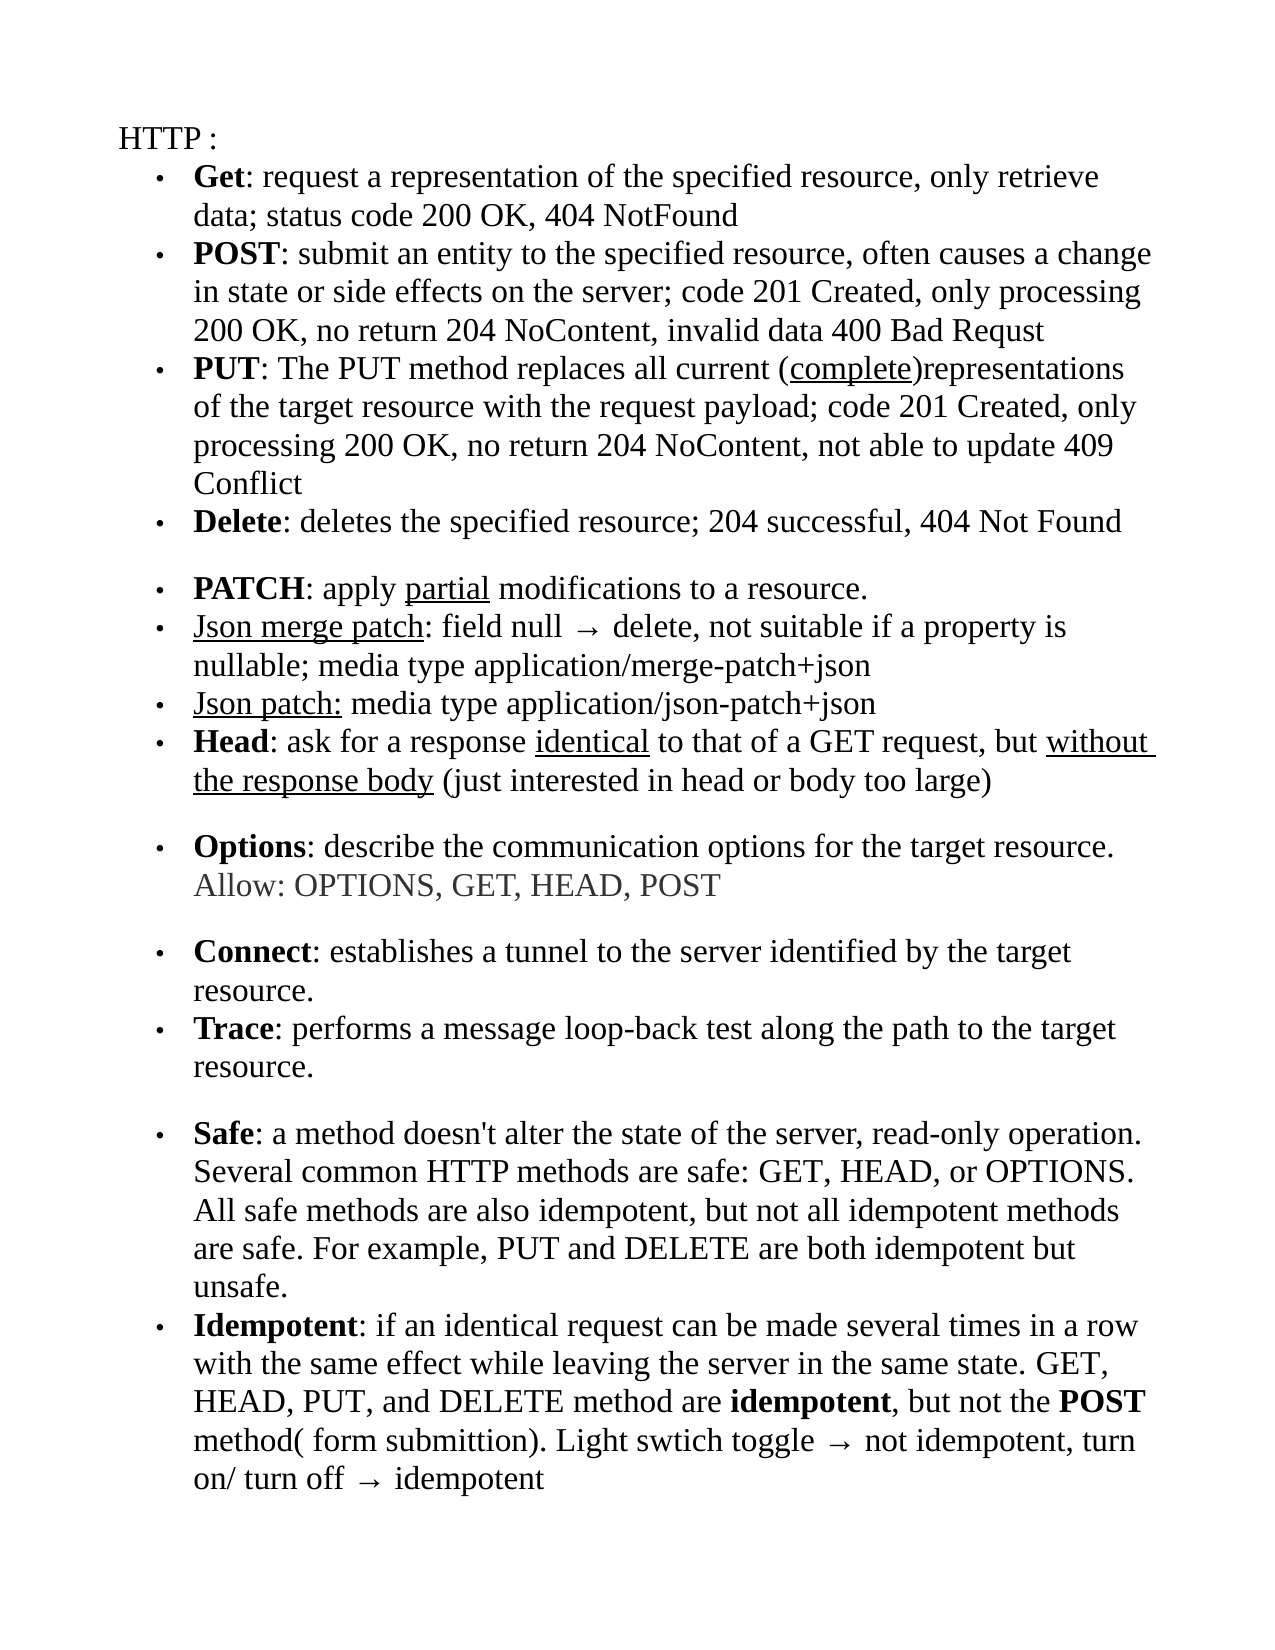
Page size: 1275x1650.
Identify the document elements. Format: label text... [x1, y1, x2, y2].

list Head: ask for a response identical to that of a GET request, but without the response body (just interested in head or body too large) [156, 721, 1157, 798]
list Json patch: media type application/json-patch+json [156, 683, 1157, 721]
list Trace: performs a message loop-back test along the path to the target resource. [156, 1008, 1157, 1085]
list POST: submit an entity to the specified resource, often causes a change in state or side effects on the server; code 201 Created, only processing 200 OK, no return 204 NoContent, invalid data 400 Bad Requst [156, 233, 1157, 348]
list PATCH: apply partial modifications to a resource. [156, 568, 1157, 606]
list Delete: deletes the specified resource; 204 successful, 404 Not Found [156, 501, 1157, 540]
text HTTP : [118, 118, 1157, 156]
list PUT: The PUT method replaces all current (complete)representations of the target resource with the request payload; code 201 Created, only processing 200 OK, no return 204 NoContent, not able to update 409 Conflict [156, 348, 1157, 501]
list Safe: a method doesn't alter the state of the server, read-only operation. Several common HTTP methods are safe: GET, HEAD, or OPTIONS. All safe methods are also idempotent, but not all idempotent methods are safe. For example, PUT and DELETE are both idempotent but unsafe. [156, 1113, 1157, 1305]
list Get: request a representation of the specified resource, only retrieve data; status code 200 OK, 404 NotFound [156, 156, 1157, 233]
list Connect: establishes a tunnel to the server identified by the target resource. [156, 931, 1157, 1008]
list Json merge patch: field null → delete, not suitable if a property is nullable; media type application/merge-patch+json [156, 606, 1157, 683]
list Options: describe the communication options for the target resource. Allow: OPTIONS, GET, HEAD, POST [156, 826, 1157, 903]
list Idempotent: if an identical request can be made several times in a row with the same effect while leaving the server in the same state. GET, HEAD, PUT, and DELETE method are idempotent, but not the POST method( form submittion). Light swtich toggle → not idempotent, turn on/ turn off → idempotent [156, 1305, 1157, 1496]
